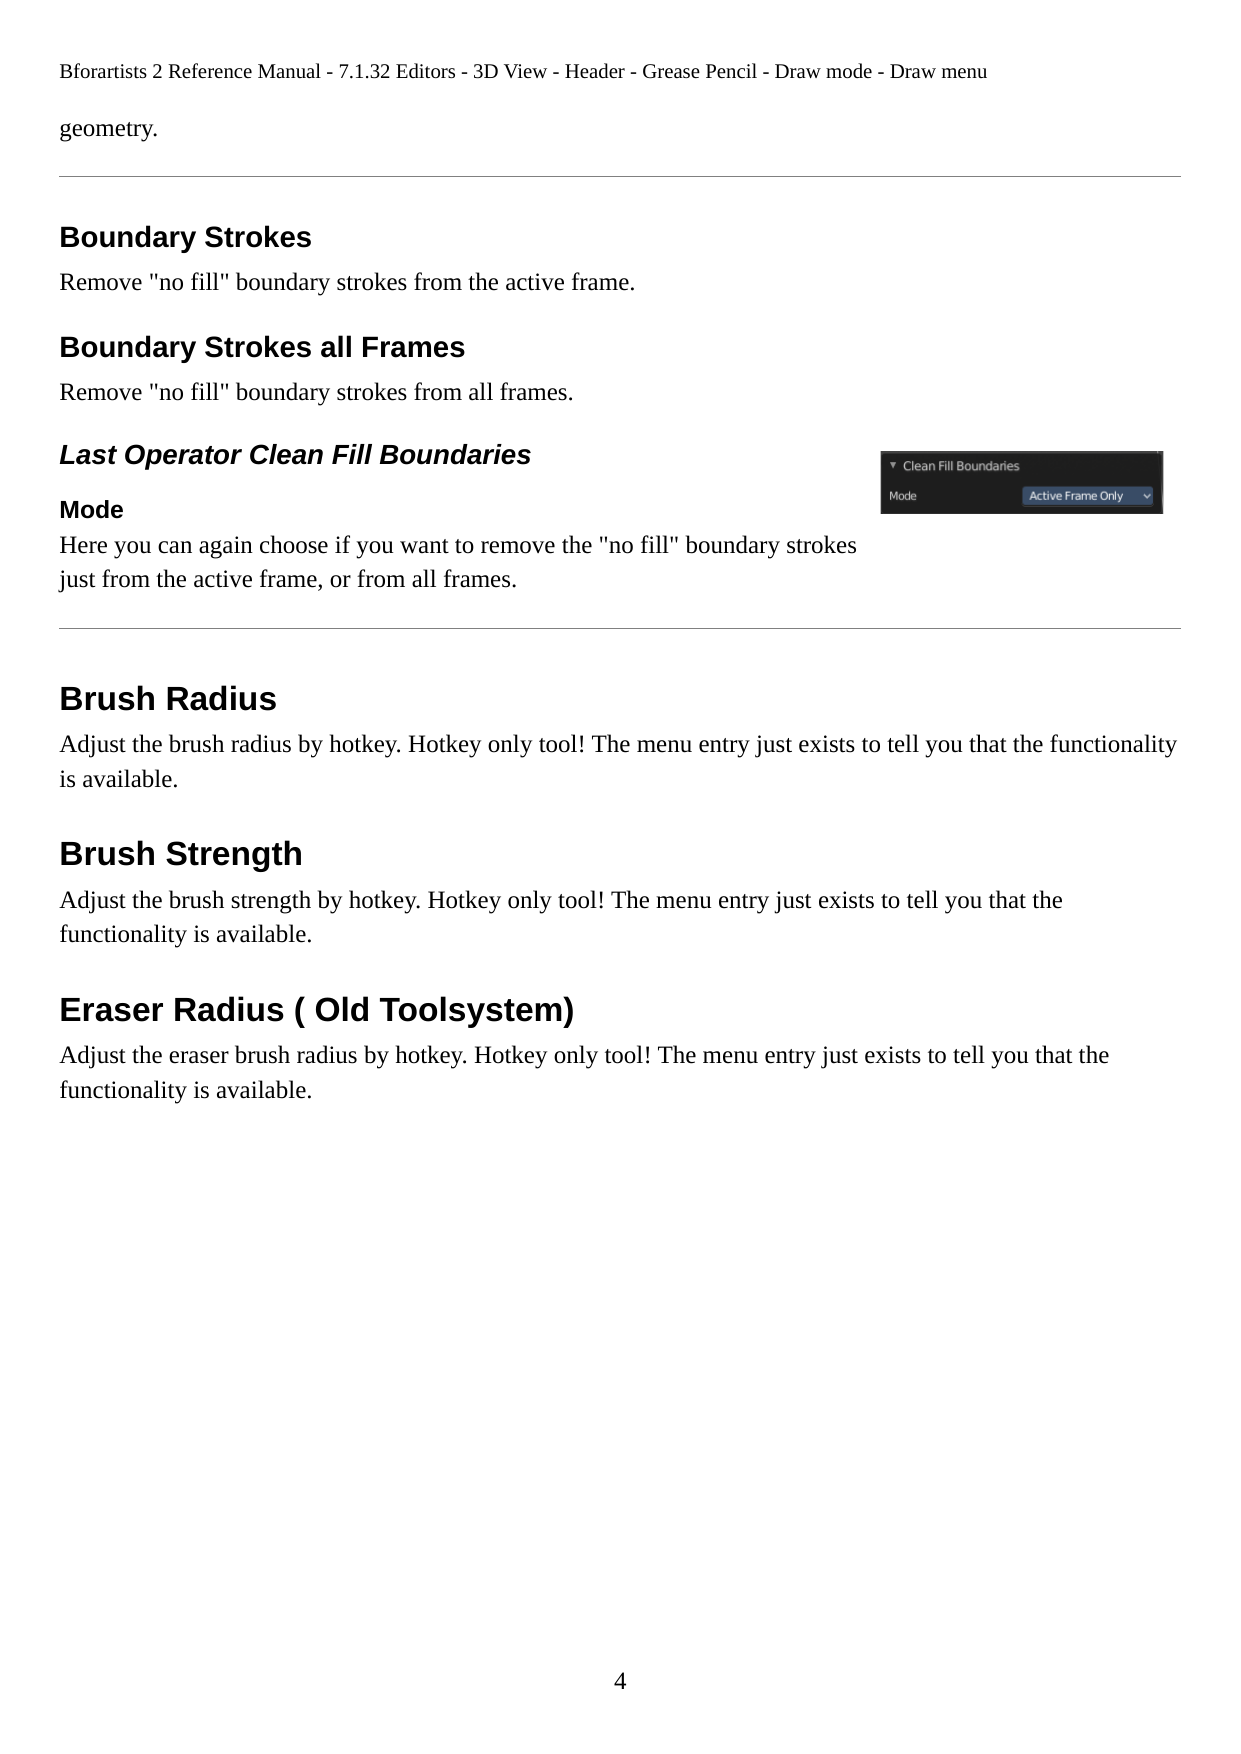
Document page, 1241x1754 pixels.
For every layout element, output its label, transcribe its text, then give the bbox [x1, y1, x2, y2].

subtitle Boundary Strokes [59, 220, 1181, 254]
text Adjust the eraser brush radius by hotkey. Hotkey only tool! The menu entry just exists to tell you that the functionality is available. [59, 1041, 1181, 1104]
text Adjust the brush strength by hotkey. Hotkey only tool! The menu entry just exists to tell you that the functionality is available. [59, 885, 1181, 948]
text Remove "no fill" boundary strokes from all frames. [59, 377, 1181, 405]
picture [880, 451, 1164, 514]
text Remove "no fill" boundary strokes from the active frame. [59, 267, 1181, 295]
subtitle Last Operator Clean Fill Boundaries [59, 438, 1181, 470]
subtitle Brush Radius [59, 678, 1181, 717]
subtitle Mode [59, 495, 1181, 523]
subtitle Brush Strength [59, 834, 1181, 872]
subtitle Boundary Strokes all Frames [59, 330, 1181, 364]
text Here you can again choose if you want to remove the "no fill" boundary strokes just from the active frame, or from all frames. [59, 530, 1181, 593]
text geometry. [59, 113, 1181, 141]
subtitle Eraser Radius ( Old Toolsystem) [59, 989, 1181, 1028]
text Adjust the brush radius by hotkey. Hotkey only tool! The menu entry just exists to tell you that the functionality is available. [59, 729, 1181, 793]
